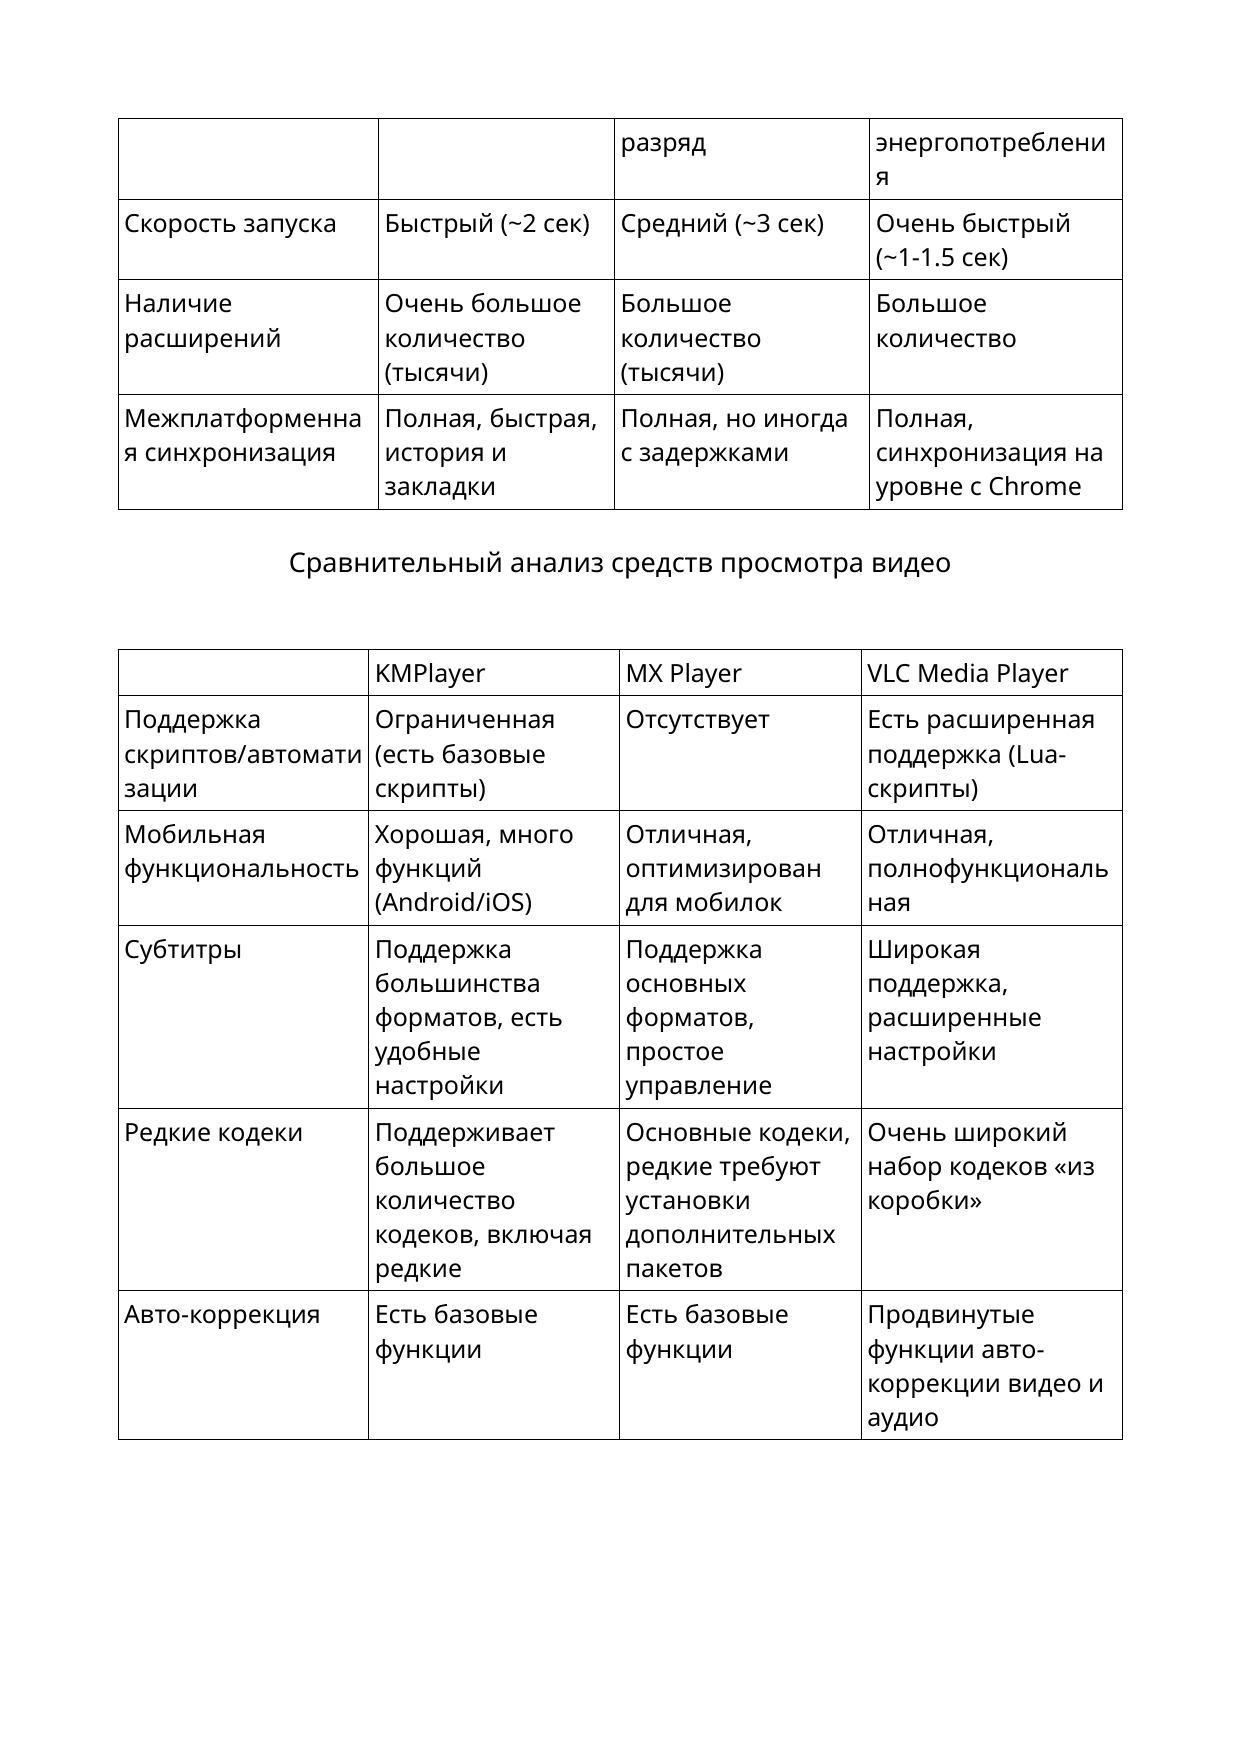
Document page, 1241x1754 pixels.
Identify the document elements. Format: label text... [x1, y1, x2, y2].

table_cell Поддерживает большое количество кодеков, включая редкие [369, 1109, 619, 1290]
table_cell Поддержка основных форматов, простое управление [620, 926, 861, 1108]
table_cell Поддержка скриптов/автоматизации [119, 696, 368, 810]
table_cell Полная, быстрая, история и закладки [379, 395, 614, 509]
table_header KMPlayer [369, 650, 619, 695]
table_cell Поддержка большинства форматов, есть удобные настройки [369, 926, 619, 1108]
table_cell Редкие кодеки [119, 1109, 368, 1290]
table_cell Скорость запуска [119, 200, 378, 279]
table_cell Большое количество [870, 280, 1122, 394]
table_header [119, 650, 368, 695]
table_cell Полная, но иногда с задержками [615, 395, 869, 509]
table_cell Мобильная функциональность [119, 811, 368, 925]
table_cell Очень большое количество (тысячи) [379, 280, 614, 394]
table_cell Ограниченная (есть базовые скрипты) [369, 696, 619, 810]
table_cell Широкая поддержка, расширенные настройки [862, 926, 1122, 1108]
table_cell Быстрый (~2 сек) [379, 200, 614, 279]
text Сравнительный анализ средств просмотра видео [118, 544, 1122, 581]
table_cell Продвинутые функции авто-коррекции видео и аудио [862, 1291, 1122, 1439]
table_cell Отсутствует [620, 696, 861, 810]
table_cell Отличная, полнофункциональная [862, 811, 1122, 925]
table_cell Авто-коррекция [119, 1291, 368, 1439]
table_cell Полная, синхронизация на уровне с Chrome [870, 395, 1122, 509]
table_cell Отличная, оптимизирован для мобилок [620, 811, 861, 925]
table_cell Очень широкий набор кодеков «из коробки» [862, 1109, 1122, 1290]
table_cell Межплатформенная синхронизация [119, 395, 378, 509]
table_header MX Player [620, 650, 861, 695]
table_header VLC Media Player [862, 650, 1122, 695]
table_cell энергопотребления [870, 119, 1122, 199]
table_cell Есть расширенная поддержка (Lua-скрипты) [862, 696, 1122, 810]
table_cell [379, 119, 614, 199]
table_cell Большое количество (тысячи) [615, 280, 869, 394]
table_cell Средний (~3 сек) [615, 200, 869, 279]
table_cell Есть базовые функции [369, 1291, 619, 1439]
table_cell [119, 119, 378, 199]
table_cell Очень быстрый (~1-1.5 сек) [870, 200, 1122, 279]
table_cell Субтитры [119, 926, 368, 1108]
table_cell Есть базовые функции [620, 1291, 861, 1439]
table_cell Наличие расширений [119, 280, 378, 394]
table_cell Хорошая, много функций (Android/iOS) [369, 811, 619, 925]
table_cell разряд [615, 119, 869, 199]
table_cell Основные кодеки, редкие требуют установки дополнительных пакетов [620, 1109, 861, 1290]
